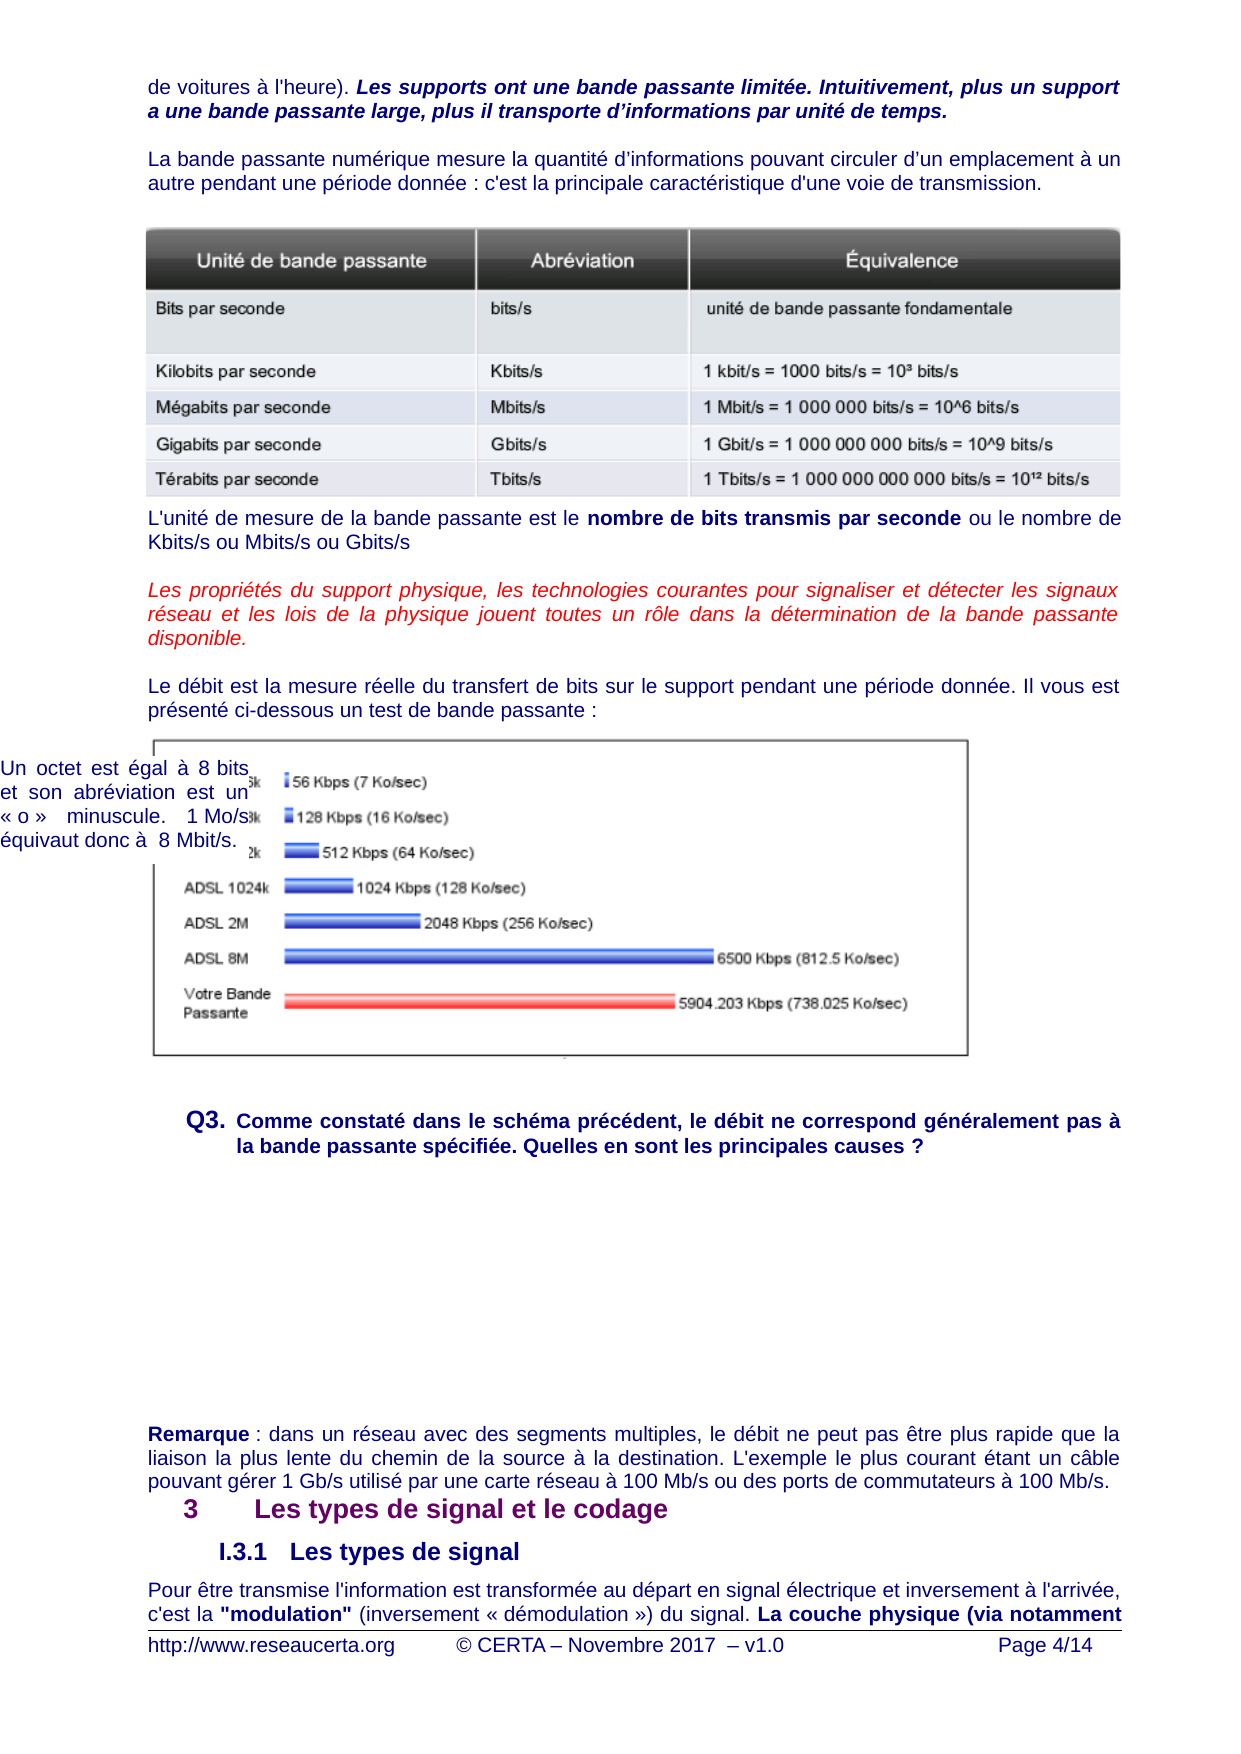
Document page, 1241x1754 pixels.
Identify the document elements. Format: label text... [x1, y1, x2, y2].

text de voitures à l'heure). Les supports ont une bande passante limitée. Intuitivement, plus un support a une bande passante large, plus il transporte d’informations par unité de temps. [148, 75, 1122, 123]
text Pour être transmise l'information est transformée au départ en signal électrique et inversement à l'arrivée, c'est la "modulation" (inversement « démodulation ») du signal. La couche physique (via notamment [148, 1578, 1122, 1626]
text Remarque : dans un réseau avec des segments multiples, le débit ne peut pas être plus rapide que la liaison la plus lente du chemin de la source à la destination. L'exemple le plus courant étant un câble pouvant gérer 1 Gb/s utilisé par une carte réseau à 100 Mb/s ou des ports de commutateurs à 100 Mb/s. [148, 1421, 1122, 1493]
text Le débit est la mesure réelle du transfert de bits sur le support pendant une période donnée. Il vous est présenté ci-dessous un test de bande passante : [148, 674, 1122, 722]
text Les propriétés du support physique, les technologies courantes pour signaliser et détecter les signaux réseau et les lois de la physique jouent toutes un rôle dans la détermination de la bande passante disponible. [148, 578, 1122, 650]
text L'unité de mesure de la bande passante est le nombre de bits transmis par seconde ou le nombre de Kbits/s ou Mbits/s ou Gbits/s [148, 506, 1122, 554]
subtitle Les types de signal [218, 1537, 1122, 1566]
text La bande passante numérique mesure la quantité d’informations pouvant circuler d’un emplacement à un autre pendant une période donnée : c'est la principale caractéristique d'une voie de transmission. [148, 147, 1122, 195]
list Comme constaté dans le schéma précédent, le débit ne correspond généralement pas à la bande passante spécifiée. Quelles en sont les principales causes ? [186, 1105, 1122, 1158]
text Un octet est égal à 8 bits et son abréviation est un « o » minuscule. 1 Mo/s équivaut donc à 8 Mbit/s. [0, 756, 249, 852]
subtitle Les types de signal et le codage [183, 1493, 1122, 1524]
